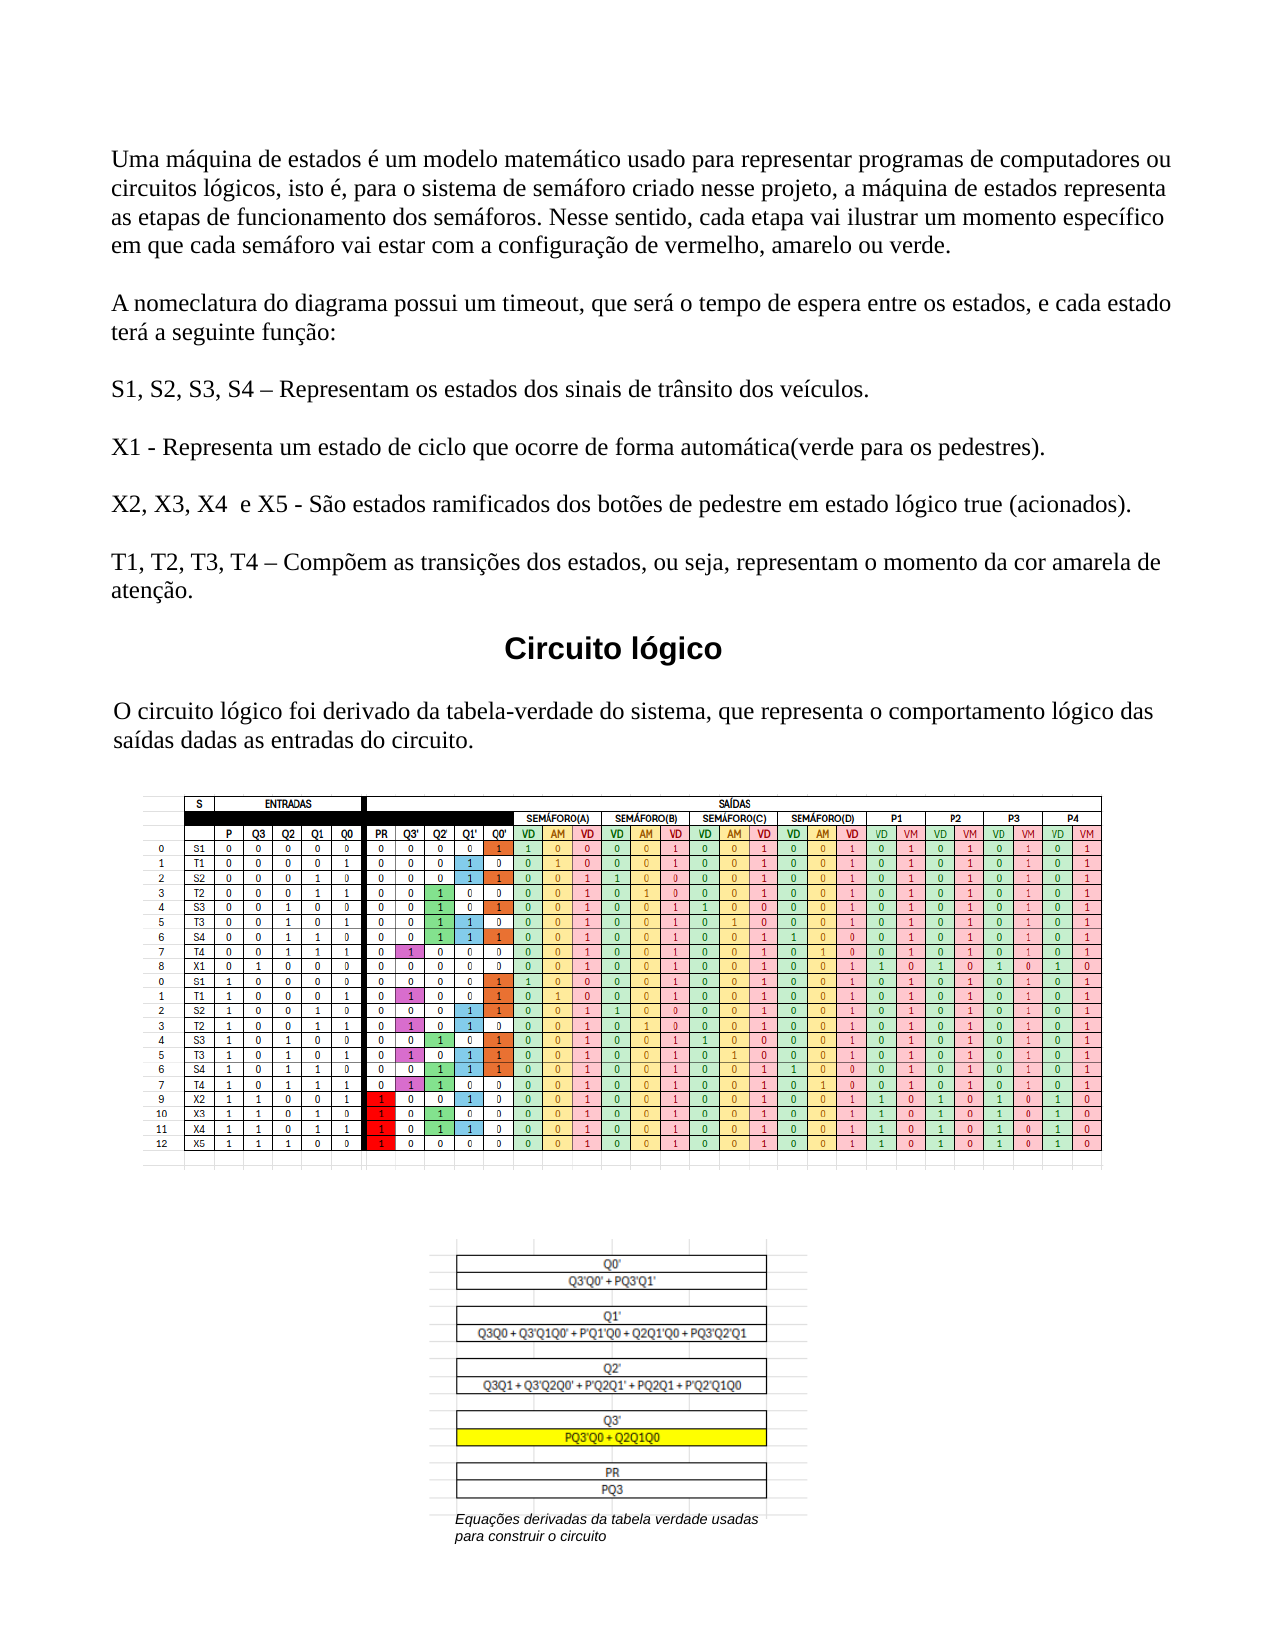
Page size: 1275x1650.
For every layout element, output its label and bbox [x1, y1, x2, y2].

picture [429, 1239, 808, 1519]
picture [143, 794, 1104, 1170]
